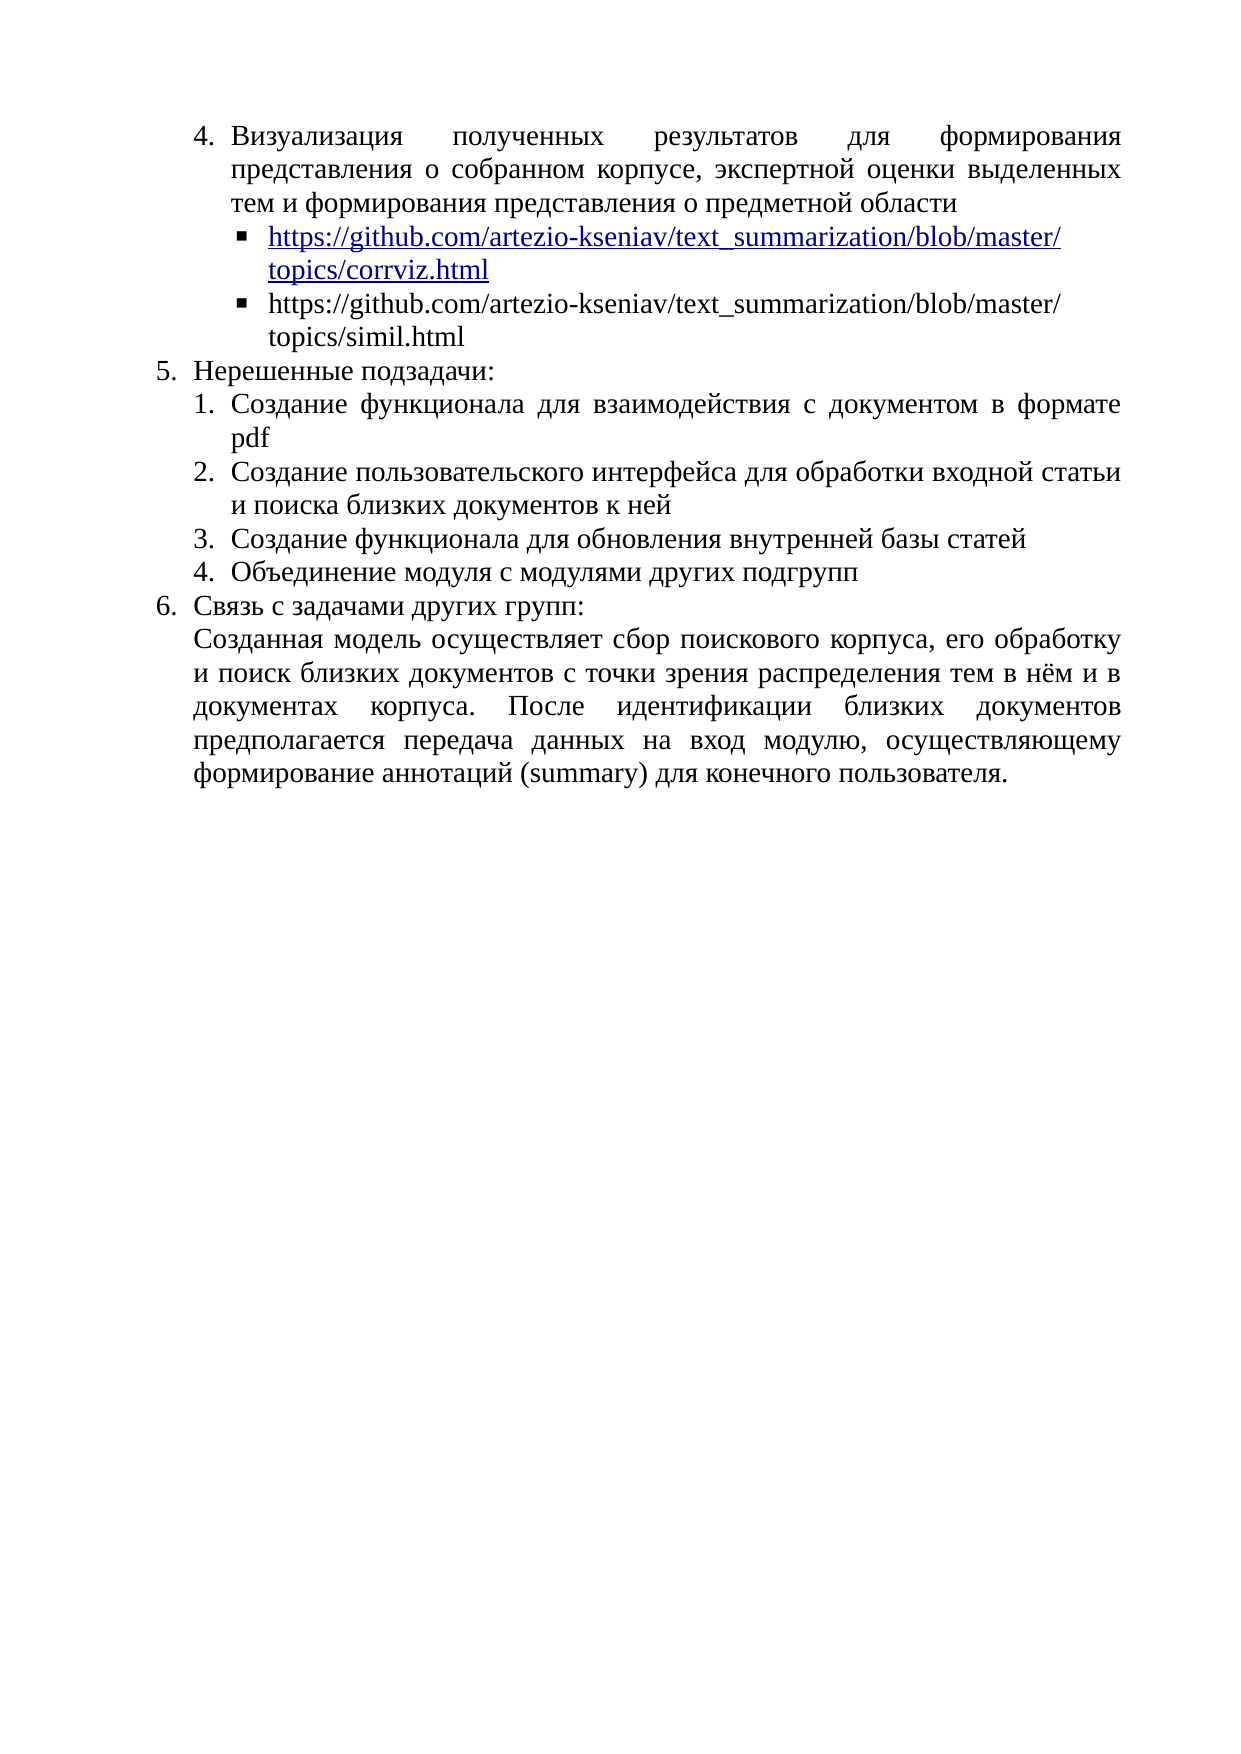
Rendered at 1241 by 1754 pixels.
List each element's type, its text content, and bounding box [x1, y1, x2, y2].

list Создание пользовательского интерфейса для обработки входной статьи и поиска близких документов к ней [193, 454, 1122, 521]
list Создание функционала для взаимодействия с документом в формате pdf [193, 387, 1122, 454]
list https://github.com/artezio-kseniav/text_summarization/blob/master/topics/simil.html [231, 286, 1122, 353]
list https://github.com/artezio-kseniav/text_summarization/blob/master/topics/corrviz.html [231, 219, 1122, 286]
list Визуализация полученных результатов для формирования представления о собранном корпусе, экспертной оценки выделенных тем и формирования представления о предметной области [193, 118, 1122, 219]
list Связь с задачами других групп: [156, 588, 1122, 621]
list Созданная модель осуществляет сбор поискового корпуса, его обработку и поиск близких документов с точки зрения распределения тем в нём и в документах корпуса. После идентификации близких документов предполагается передача данных на вход модулю, осуществляющему формирование аннотаций (summary) для конечного пользователя. [156, 621, 1122, 789]
list Создание функционала для обновления внутренней базы статей [193, 521, 1122, 554]
list Нерешенные подзадачи: [156, 353, 1122, 387]
list Объединение модуля с модулями других подгрупп [193, 554, 1122, 588]
